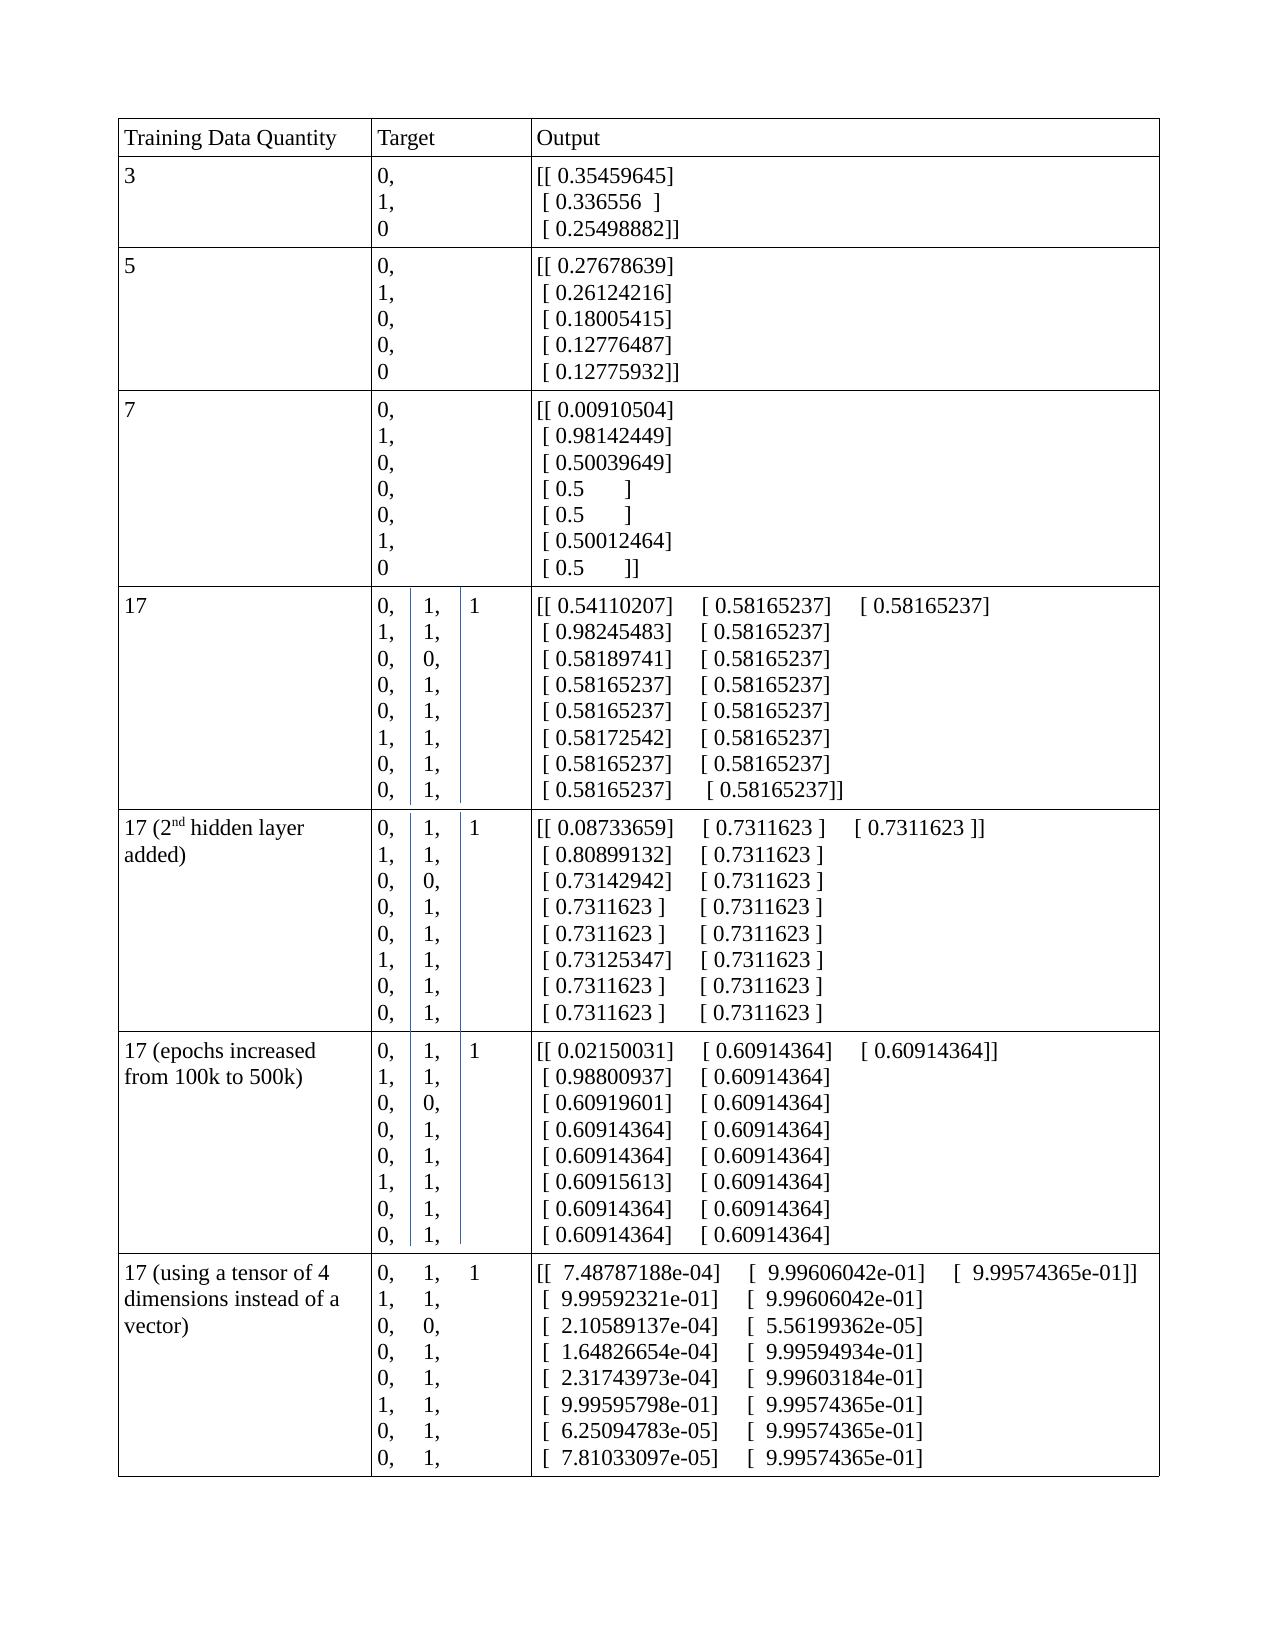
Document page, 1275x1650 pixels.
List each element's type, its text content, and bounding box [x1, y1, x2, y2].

table_header Output [532, 119, 1159, 156]
table_cell [[ 0.54110207] [ 0.58165237] [ 0.58165237] [ 0.98245483] [ 0.58165237] [ 0.58189741] [ 0.58165237] [ 0.58165237] [ 0.58165237] [ 0.58165237] [ 0.58165237] [ 0.58172542] [ 0.58165237] [ 0.58165237] [ 0.58165237] [ 0.58165237] [ 0.58165237]] [532, 587, 1159, 808]
table_cell [[ 0.02150031] [ 0.60914364] [ 0.60914364]] [ 0.98800937] [ 0.60914364] [ 0.60919601] [ 0.60914364] [ 0.60914364] [ 0.60914364] [ 0.60914364] [ 0.60914364] [ 0.60915613] [ 0.60914364] [ 0.60914364] [ 0.60914364] [ 0.60914364] [ 0.60914364] [532, 1032, 1159, 1253]
table_cell 0, 1, 0, 0, 0 [372, 248, 531, 390]
table_cell [[ 0.35459645] [ 0.336556 ] [ 0.25498882]] [532, 157, 1159, 247]
table_cell 0, 1, 1 1, 1, 0, 0, 0, 1, 0, 1, 1, 1, 0, 1, 0, 1, [372, 1254, 531, 1476]
table_cell 0, 1, 1 1, 1, 0, 0, 0, 1, 0, 1, 1, 1, 0, 1, 0, 1, [372, 587, 531, 808]
table_cell 3 [119, 157, 371, 247]
table_cell 0, 1, 0 [372, 157, 531, 247]
table_cell 7 [119, 391, 371, 586]
table_cell [[ 7.48787188e-04] [ 9.99606042e-01] [ 9.99574365e-01]] [ 9.99592321e-01] [ 9.99606042e-01] [ 2.10589137e-04] [ 5.56199362e-05] [ 1.64826654e-04] [ 9.99594934e-01] [ 2.31743973e-04] [ 9.99603184e-01] [ 9.99595798e-01] [ 9.99574365e-01] [ 6.25094783e-05] [ 9.99574365e-01] [ 7.81033097e-05] [ 9.99574365e-01] [532, 1254, 1159, 1476]
table_cell 17 (using a tensor of 4 dimensions instead of a vector) [119, 1254, 371, 1476]
table_cell [[ 0.00910504] [ 0.98142449] [ 0.50039649] [ 0.5 ] [ 0.5 ] [ 0.50012464] [ 0.5 ]] [532, 391, 1159, 586]
table_cell 0, 1, 0, 0, 0, 1, 0 [372, 391, 531, 586]
table_cell [[ 0.08733659] [ 0.7311623 ] [ 0.7311623 ]] [ 0.80899132] [ 0.7311623 ] [ 0.73142942] [ 0.7311623 ] [ 0.7311623 ] [ 0.7311623 ] [ 0.7311623 ] [ 0.7311623 ] [ 0.73125347] [ 0.7311623 ] [ 0.7311623 ] [ 0.7311623 ] [ 0.7311623 ] [ 0.7311623 ] [532, 810, 1159, 1031]
table_cell 17 (2nd hidden layer added) [119, 810, 371, 1031]
table_cell [[ 0.27678639] [ 0.26124216] [ 0.18005415] [ 0.12776487] [ 0.12775932]] [532, 248, 1159, 390]
table_cell 17 (epochs increased from 100k to 500k) [119, 1032, 371, 1253]
table_header Training Data Quantity [119, 119, 371, 156]
table_header Target [372, 119, 531, 156]
table_cell 0, 1, 1 1, 1, 0, 0, 0, 1, 0, 1, 1, 1, 0, 1, 0, 1, [372, 1032, 531, 1253]
table_cell 0, 1, 1 1, 1, 0, 0, 0, 1, 0, 1, 1, 1, 0, 1, 0, 1, [372, 810, 531, 1031]
table_cell 17 [119, 587, 371, 808]
table_cell 5 [119, 248, 371, 390]
